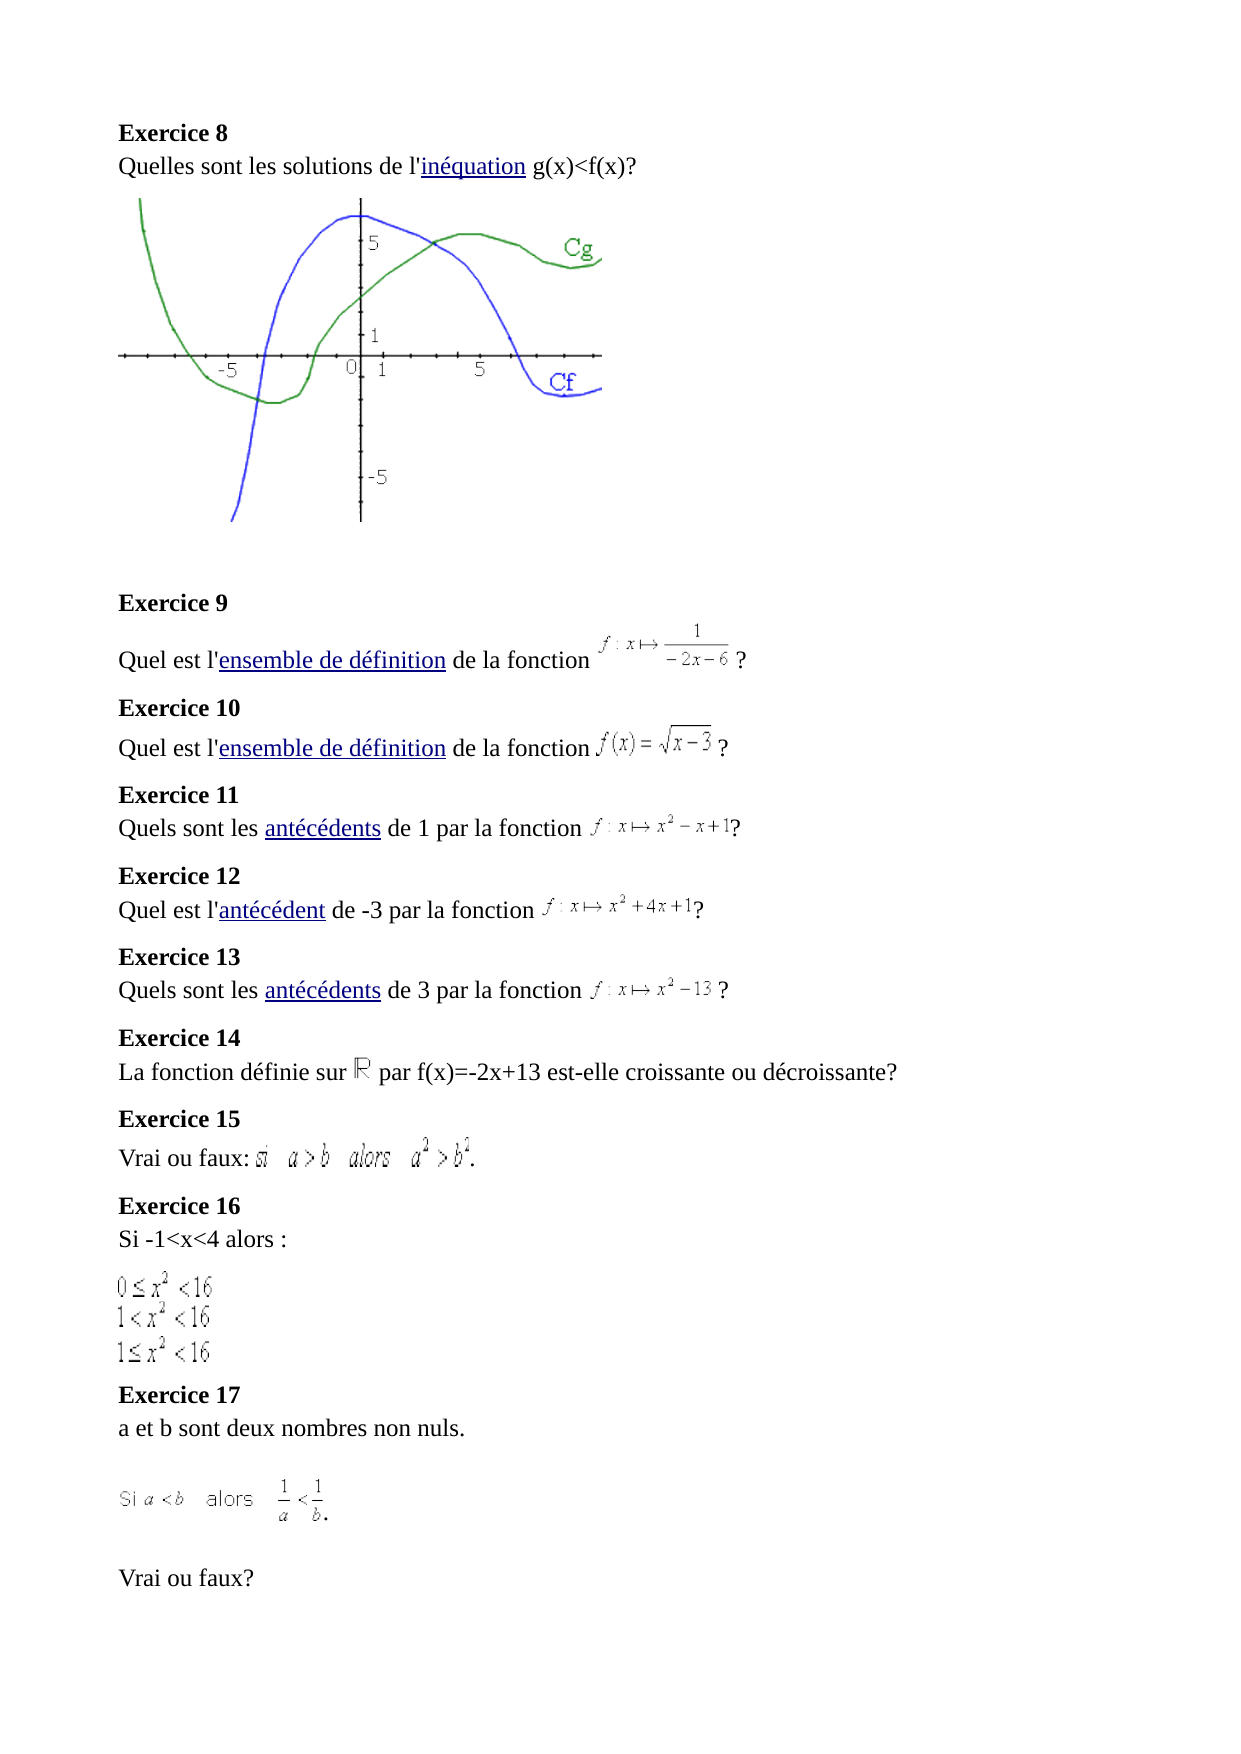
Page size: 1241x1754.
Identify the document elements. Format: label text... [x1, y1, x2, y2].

text Exercice 9 Quel est l'ensemble de définition de la fonction ? [118, 588, 1122, 674]
picture [352, 1056, 373, 1081]
picture [118, 1301, 209, 1327]
picture [596, 725, 712, 756]
text Exercice 12 Quel est l'antécédent de -3 par la fonction ? [118, 861, 1122, 923]
text Exercice 15 Vrai ou faux: . [118, 1104, 1122, 1172]
text Exercice 14 La fonction définie sur par f(x)=-2x+13 est-elle croissante ou décroissante? [118, 1023, 1122, 1086]
text Exercice 11 Quels sont les antécédents de 1 par la fonction ? [118, 780, 1122, 842]
text Exercice 13 Quels sont les antécédents de 3 par la fonction ? [118, 942, 1122, 1004]
picture [540, 893, 693, 918]
text Exercice 8 Quelles sont les solutions de l'inéquation g(x)<f(x)? [118, 118, 1122, 180]
picture [118, 198, 602, 522]
picture [118, 1336, 209, 1362]
picture [588, 976, 712, 999]
picture [118, 1271, 212, 1297]
picture [256, 1137, 469, 1167]
picture [118, 1479, 323, 1521]
picture [588, 813, 730, 837]
picture [596, 621, 730, 669]
text Exercice 17 a et b sont deux nombres non nuls. . Vrai ou faux? [118, 1380, 1122, 1592]
text Exercice 10 Quel est l'ensemble de définition de la fonction ? [118, 693, 1122, 761]
text Exercice 16 Si -1<x<4 alors : [118, 1191, 1122, 1252]
